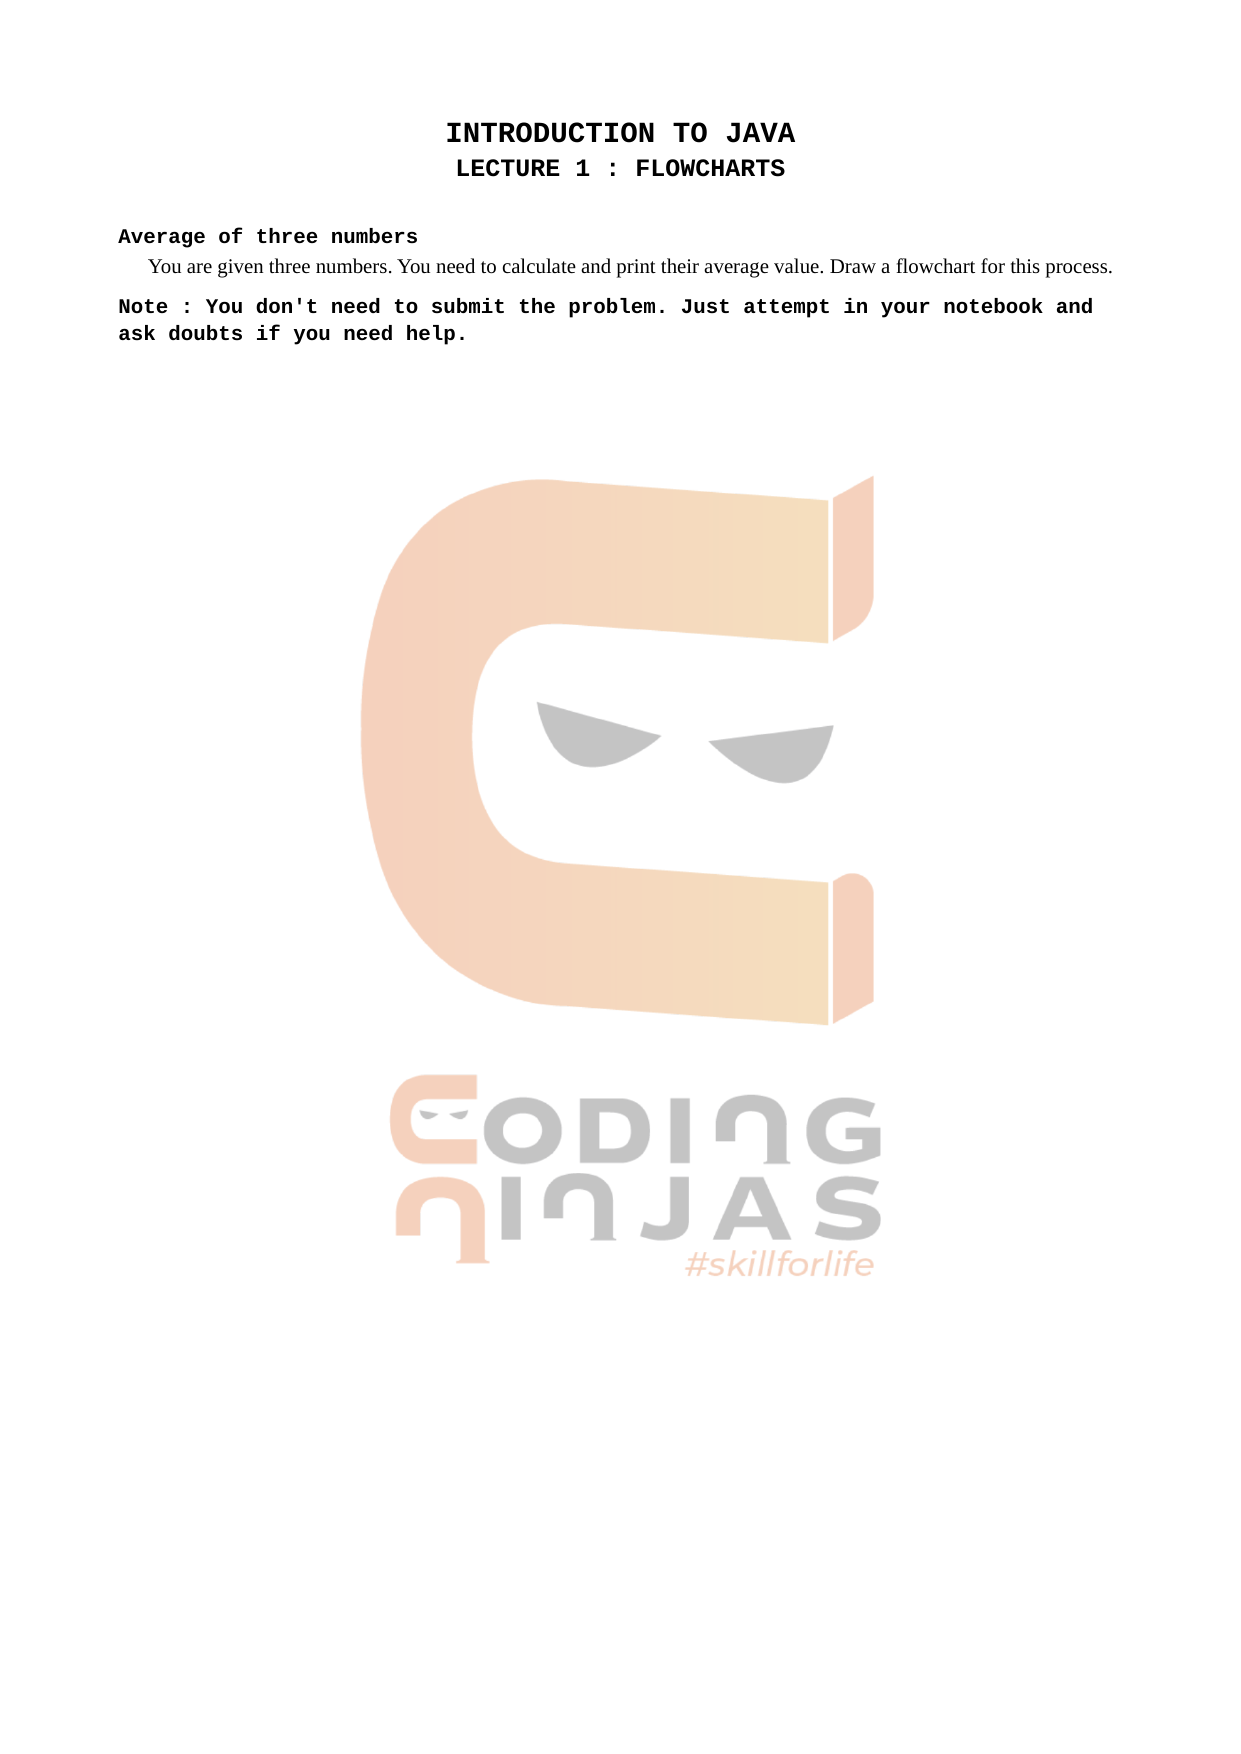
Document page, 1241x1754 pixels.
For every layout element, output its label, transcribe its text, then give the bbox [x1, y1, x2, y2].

text You are given three numbers. You need to calculate and print their average value. Draw a flowchart for this process. [148, 254, 1122, 278]
text Note : You don't need to submit the problem. Just attempt in your notebook and ask doubts if you need help. [118, 296, 1122, 347]
text Average of three numbers [118, 226, 1122, 250]
text LECTURE 1 : FLOWCHARTS [118, 156, 1122, 184]
text INTRODUCTION TO JAVA [118, 118, 1122, 151]
